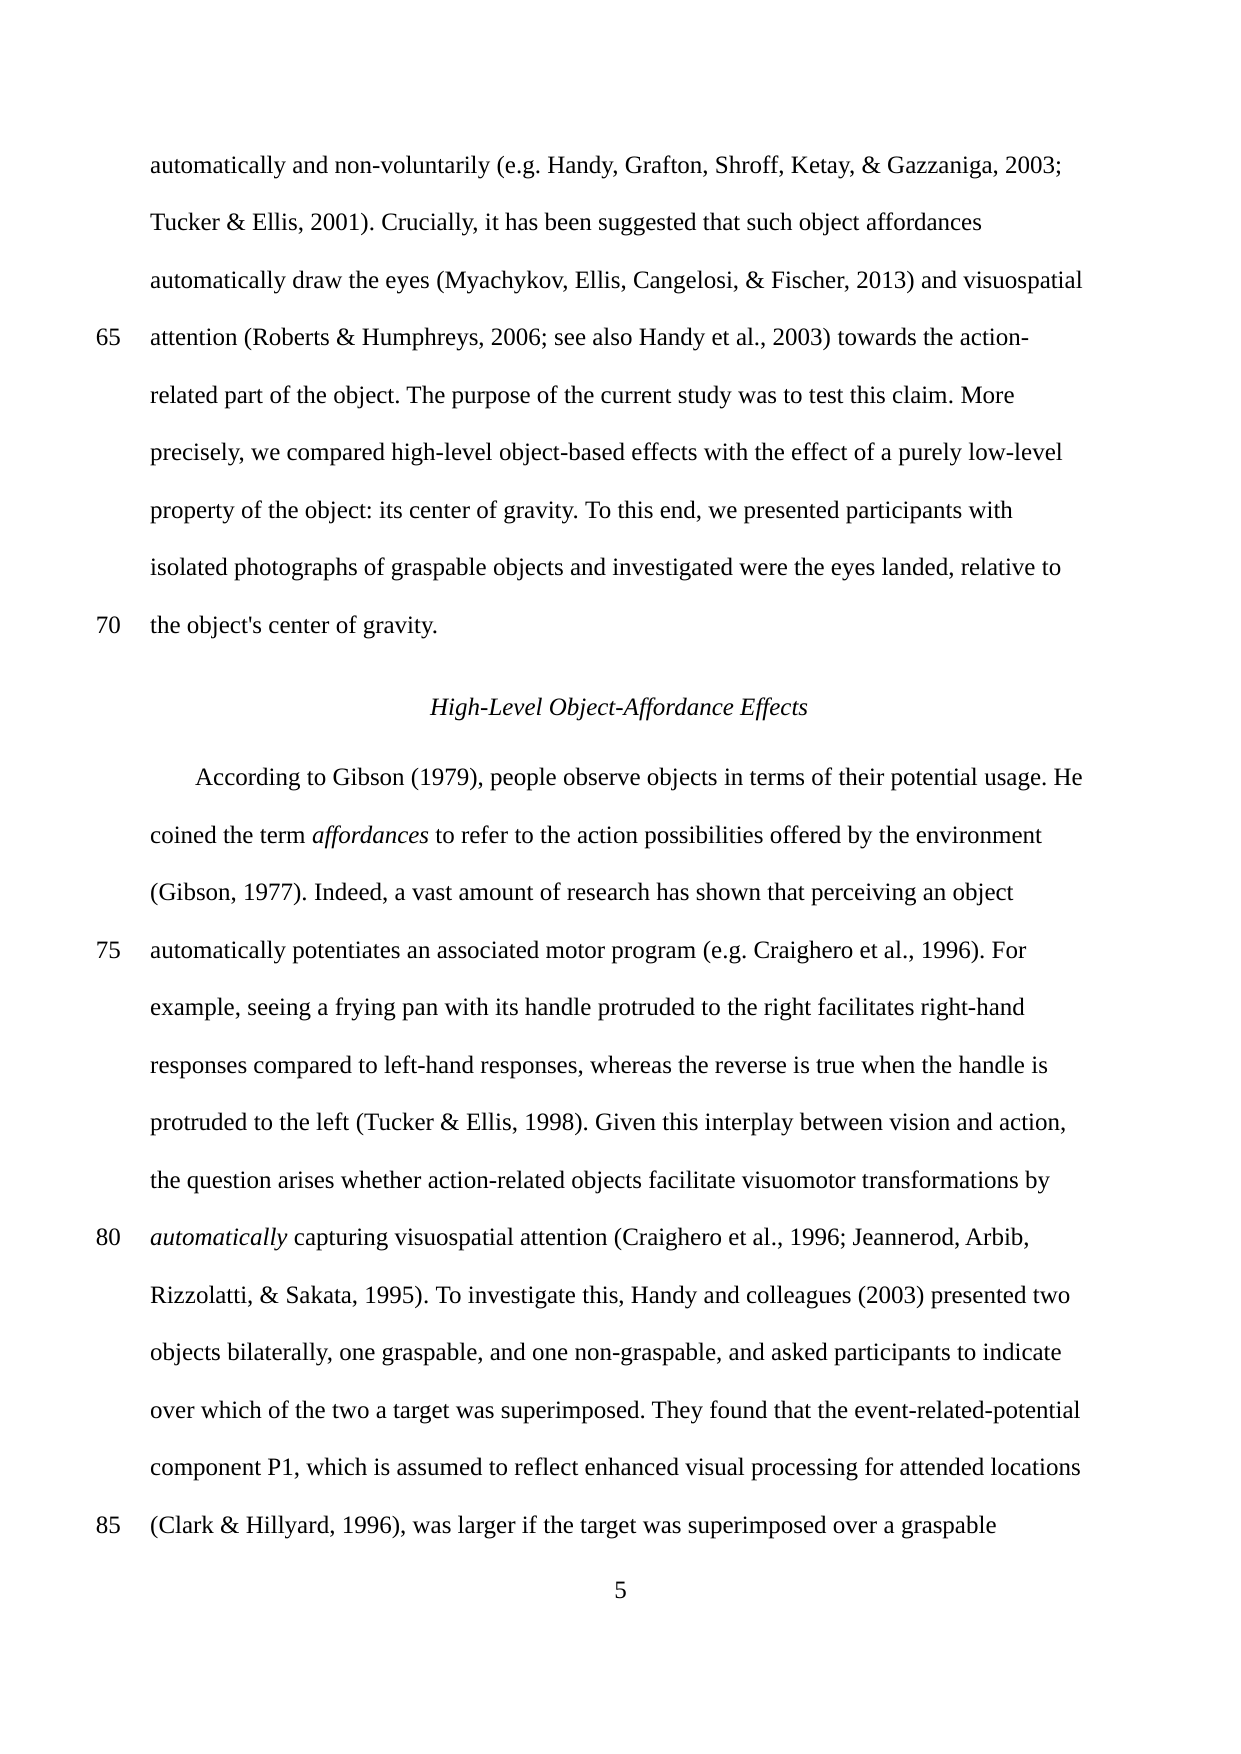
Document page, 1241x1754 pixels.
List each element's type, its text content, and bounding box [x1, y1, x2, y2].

text According to Gibson (1979), people observe objects in terms of their potential usage. He coined the term affordances to refer to the action possibilities offered by the environment (Gibson, 1977). Indeed, a vast amount of research has shown that perceiving an object automatically potentiates an associated motor program (e.g. Craighero et al., 1996). For example, seeing a frying pan with its handle protruded to the right facilitates right-hand responses compared to left-hand responses, whereas the reverse is true when the handle is protruded to the left (Tucker & Ellis, 1998). Given this interplay between vision and action, the question arises whether action-related objects facilitate visuomotor transformations by automatically capturing visuospatial attention (Craighero et al., 1996; Jeannerod, Arbib, Rizzolatti, & Sakata, 1995). To investigate this, Handy and colleagues (2003) presented two objects bilaterally, one graspable, and one non-graspable, and asked participants to indicate over which of the two a target was superimposed. They found that the event-related-potential component P1, which is assumed to reflect enhanced visual processing for attended locations (Clark & Hillyard, 1996), was larger if the target was superimposed over a graspable [150, 762, 1091, 1539]
subtitle High-Level Object-Affordance Effects [150, 692, 1091, 721]
text automatically and non-voluntarily (e.g. Handy, Grafton, Shroff, Ketay, & Gazzaniga, 2003; Tucker & Ellis, 2001). Crucially, it has been suggested that such object affordances automatically draw the eyes (Myachykov, Ellis, Cangelosi, & Fischer, 2013) and visuospatial attention (Roberts & Humphreys, 2006; see also Handy et al., 2003) towards the action-related part of the object. The purpose of the current study was to test this claim. More precisely, we compared high-level object-based effects with the effect of a purely low-level property of the object: its center of gravity. To this end, we presented participants with isolated photographs of graspable objects and investigated were the eyes landed, relative to the object's center of gravity. [150, 150, 1091, 639]
